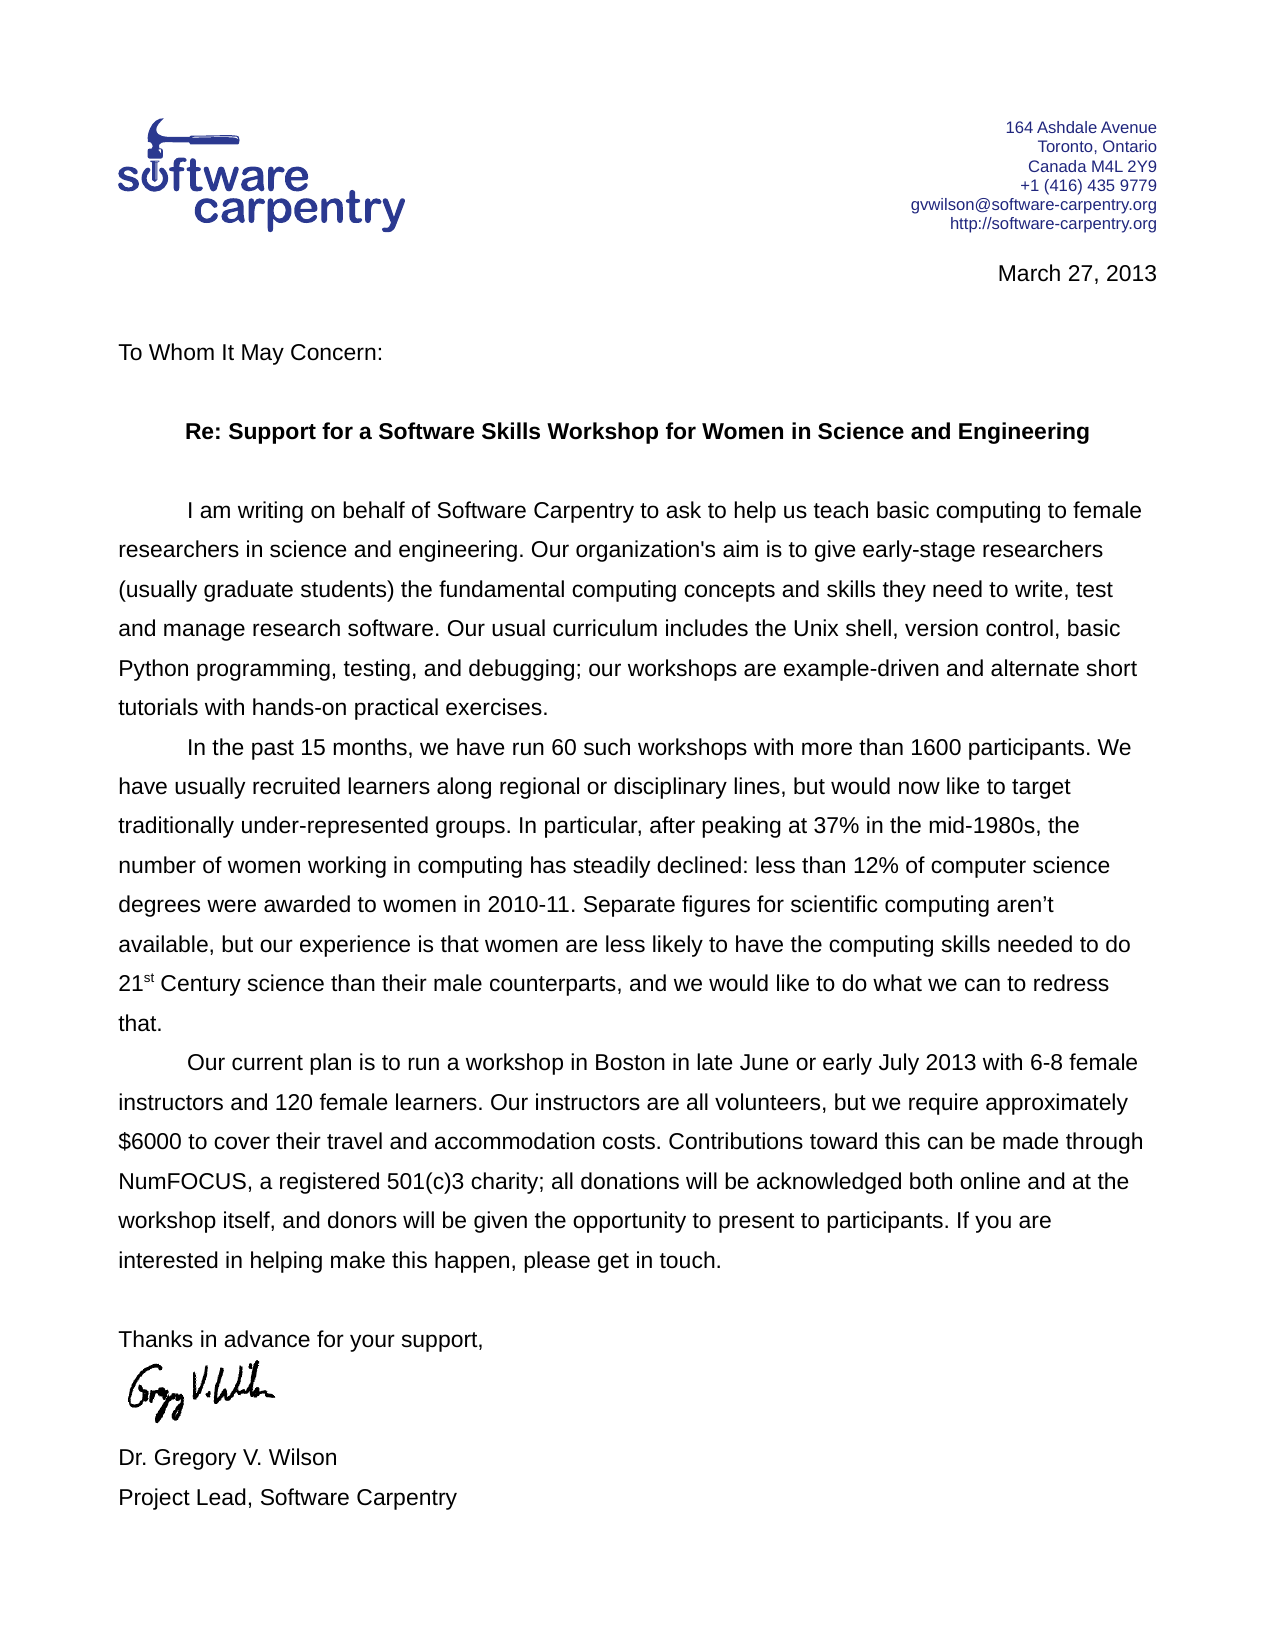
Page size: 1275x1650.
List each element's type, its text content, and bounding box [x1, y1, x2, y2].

text [118, 195, 349, 214]
text Project Lead, Software Carpentry [118, 1484, 1157, 1510]
text [271, 214, 390, 233]
text Thanks in advance for your support, [118, 1326, 1157, 1352]
text Toronto, Ontario [160, 137, 1157, 156]
text [118, 137, 152, 156]
text http://software-carpentry.org [390, 214, 1157, 233]
text Canada M4L 2Y9 [118, 156, 1157, 176]
text Dr. Gregory V. Wilson [118, 1444, 1157, 1471]
text Re: Support for a Software Skills Workshop for Women in Science and Engineering [118, 418, 1157, 444]
text Our current plan is to run a workshop in Boston in late June or early July 2013 with 6-8 female instructors and 120 female learners. Our instructors are all volunteers, but we require approximately $6000 to cover their travel and accommodation costs. Contributions toward this can be made through NumFOCUS, a registered 501(c)3 charity; all donations will be acknowledged both online and at the workshop itself, and donors will be given the opportunity to present to participants. If you are interested in helping make this happen, please get in touch. [118, 1049, 1157, 1273]
text +1 (416) 435 9779 [118, 176, 1157, 195]
text [118, 118, 159, 137]
text gvwilson@software-carpentry.org [356, 195, 1157, 214]
text March 27, 2013 [118, 259, 1157, 286]
text 164 Ashdale Avenue [157, 118, 1157, 137]
text To Whom It May Concern: [118, 338, 1157, 365]
text I am writing on behalf of Software Carpentry to ask to help us teach basic computing to female researchers in science and engineering. Our organization's aim is to give early-stage researchers (usually graduate students) the fundamental computing concepts and skills they need to write, test and manage research software. Our usual curriculum includes the Unix shell, version control, basic Python programming, testing, and debugging; our workshops are example-driven and alternate short tutorials with hands-on practical exercises. [118, 497, 1157, 720]
text In the past 15 months, we have run 60 such workshops with more than 1600 participants. We have usually recruited learners along regional or disciplinary lines, but would now like to target traditionally under-represented groups. In particular, after peaking at 37% in the mid-1980s, the number of women working in computing has steadily declined: less than 12% of computer science degrees were awarded to women in 2010-11. Separate figures for scientific computing aren’t available, but our experience is that women are less likely to have the computing skills needed to do 21st Century science than their male counterparts, and we would like to do what we can to redress that. [118, 733, 1157, 1036]
picture [123, 1354, 286, 1427]
text [118, 214, 269, 233]
